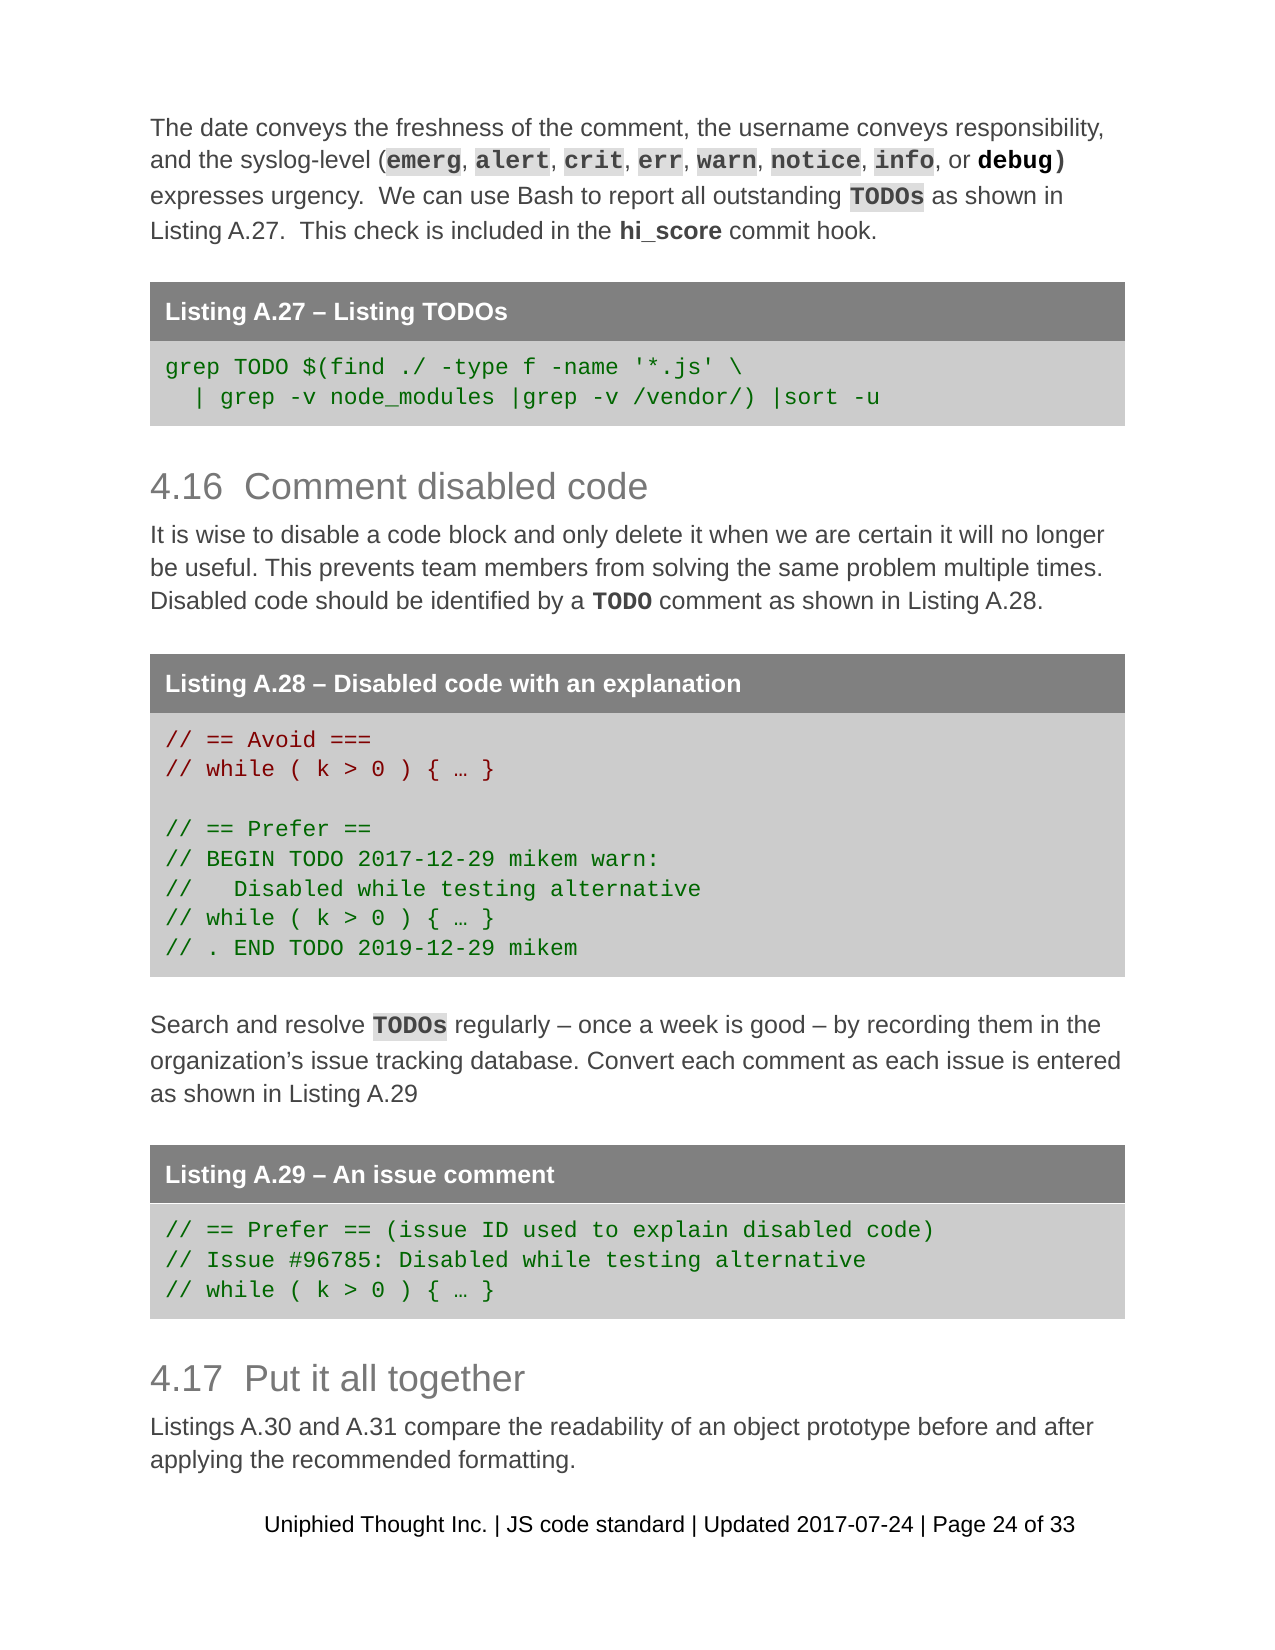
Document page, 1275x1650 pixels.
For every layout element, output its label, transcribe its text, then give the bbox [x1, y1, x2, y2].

text It is wise to disable a code block and only delete it when we are certain it will no longer be useful. This prevents team members from solving the same problem multiple times. Disabled code should be identified by a TODO comment as shown in Listing A.28. [150, 519, 1125, 617]
text Search and resolve TODOs regularly – once a week is good – by recording them in the organization’s issue tracking database. Convert each comment as each issue is entered as shown in Listing A.29 [150, 1010, 1125, 1107]
subtitle Put it all together [150, 1356, 1125, 1399]
subtitle Comment disabled code [150, 464, 1125, 507]
table_cell grep TODO $(find ./ -type f -name '*.js' \ | grep -v node_modules |grep -v /vendor/) |sort -u [150, 341, 1125, 426]
table_header Listing A.27 – Listing TODOs [150, 282, 1125, 341]
text Listings A.30 and A.31 compare the readability of an object prototype before and after applying the recommended formatting. [150, 1412, 1125, 1474]
table_cell // == Prefer == (issue ID used to explain disabled code) // Issue #96785: Disabled while testing alternative // while ( k > 0 ) { … } [150, 1204, 1125, 1319]
table_cell // == Avoid === // while ( k > 0 ) { … } // == Prefer == // BEGIN TODO 2017-12-29 mikem warn: // Disabled while testing alternative // while ( k > 0 ) { … } // . END TODO 2019-12-29 mikem [150, 713, 1125, 977]
table_header Listing A.28 – Disabled code with an explanation [150, 654, 1125, 713]
text The date conveys the freshness of the comment, the username conveys responsibility, and the syslog-level (emerg, alert, crit, err, warn, notice, info, or debug) expresses urgency. We can use Bash to report all outstanding TODOs as shown in Listing A.27. This check is included in the hi_score commit hook. [150, 112, 1125, 245]
table_header Listing A.29 – An issue comment [150, 1145, 1125, 1203]
